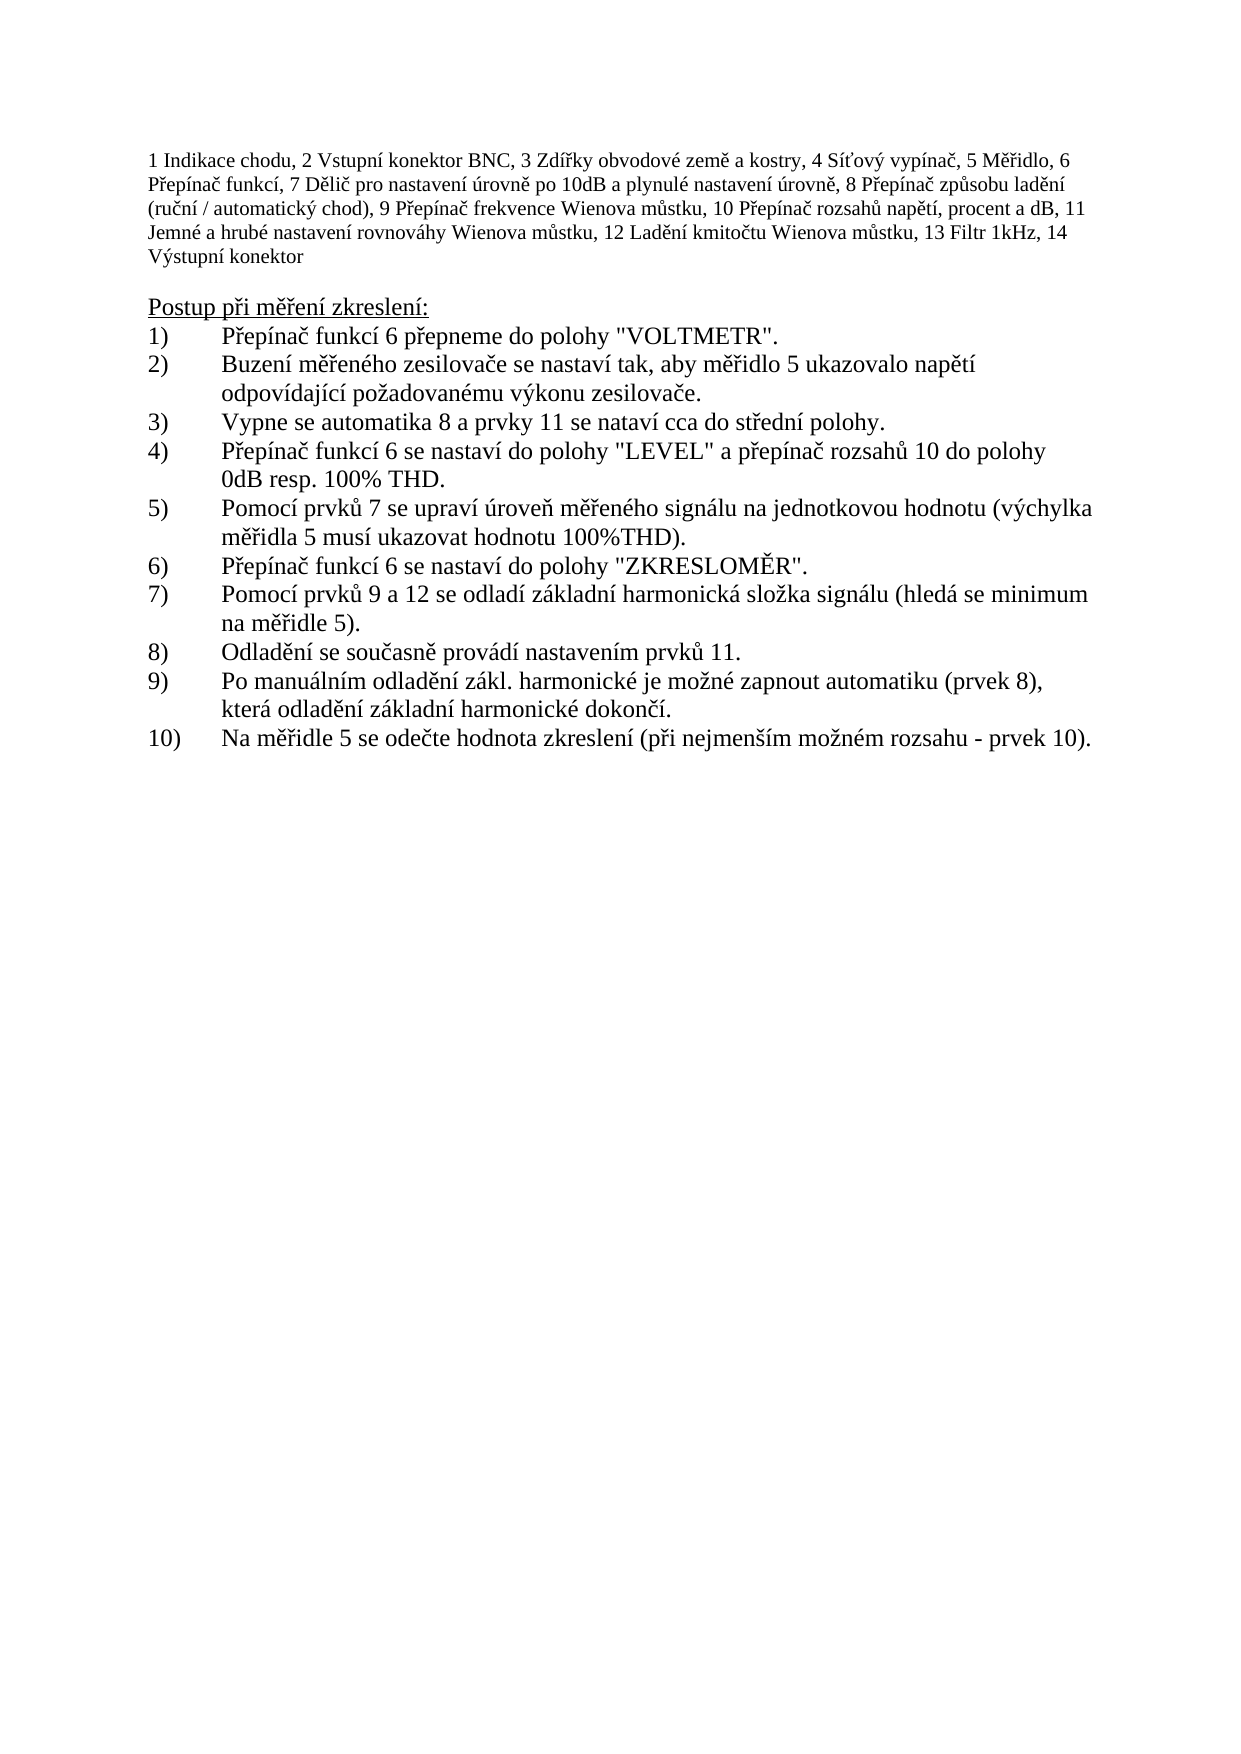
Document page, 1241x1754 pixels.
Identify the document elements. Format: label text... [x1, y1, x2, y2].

text 8) Odladění se současně provádí nastavením prvků 11. [148, 637, 1092, 666]
text 1 Indikace chodu, 2 Vstupní konektor BNC, 3 Zdířky obvodové země a kostry, 4 Síťový vypínač, 5 Měřidlo, 6 Přepínač funkcí, 7 Dělič pro nastavení úrovně po 10dB a plynulé nastavení úrovně, 8 Přepínač způsobu ladění (ruční / automatický chod), 9 Přepínač frekvence Wienova můstku, 10 Přepínač rozsahů napětí, procent a dB, 11 Jemné a hrubé nastavení rovnováhy Wienova můstku, 12 Ladění kmitočtu Wienova můstku, 13 Filtr 1kHz, 14 Výstupní konektor [148, 148, 1092, 268]
text 2) Buzení měřeného zesilovače se nastaví tak, aby měřidlo 5 ukazovalo napětí odpovídající požadovanému výkonu zesilovače. [148, 349, 1092, 407]
text Postup při měření zkreslení: [148, 292, 1092, 321]
text 9) Po manuálním odladění zákl. harmonické je možné zapnout automatiku (prvek 8), která odladění základní harmonické dokončí. [148, 666, 1092, 723]
text 7) Pomocí prvků 9 a 12 se odladí základní harmonická složka signálu (hledá se minimum na měřidle 5). [148, 579, 1092, 637]
text 5) Pomocí prvků 7 se upraví úroveň měřeného signálu na jednotkovou hodnotu (výchylka měřidla 5 musí ukazovat hodnotu 100%THD). [148, 493, 1092, 551]
text 3) Vypne se automatika 8 a prvky 11 se nataví cca do střední polohy. [148, 407, 1092, 436]
text 1) Přepínač funkcí 6 přepneme do polohy "VOLTMETR". [148, 321, 1092, 349]
text 6) Přepínač funkcí 6 se nastaví do polohy "ZKRESLOMĚR". [148, 551, 1092, 579]
text 4) Přepínač funkcí 6 se nastaví do polohy "LEVEL" a přepínač rozsahů 10 do polohy 0dB resp. 100% THD. [148, 436, 1092, 493]
text 10) Na měřidle 5 se odečte hodnota zkreslení (při nejmenším možném rozsahu - prvek 10). [148, 723, 1092, 752]
